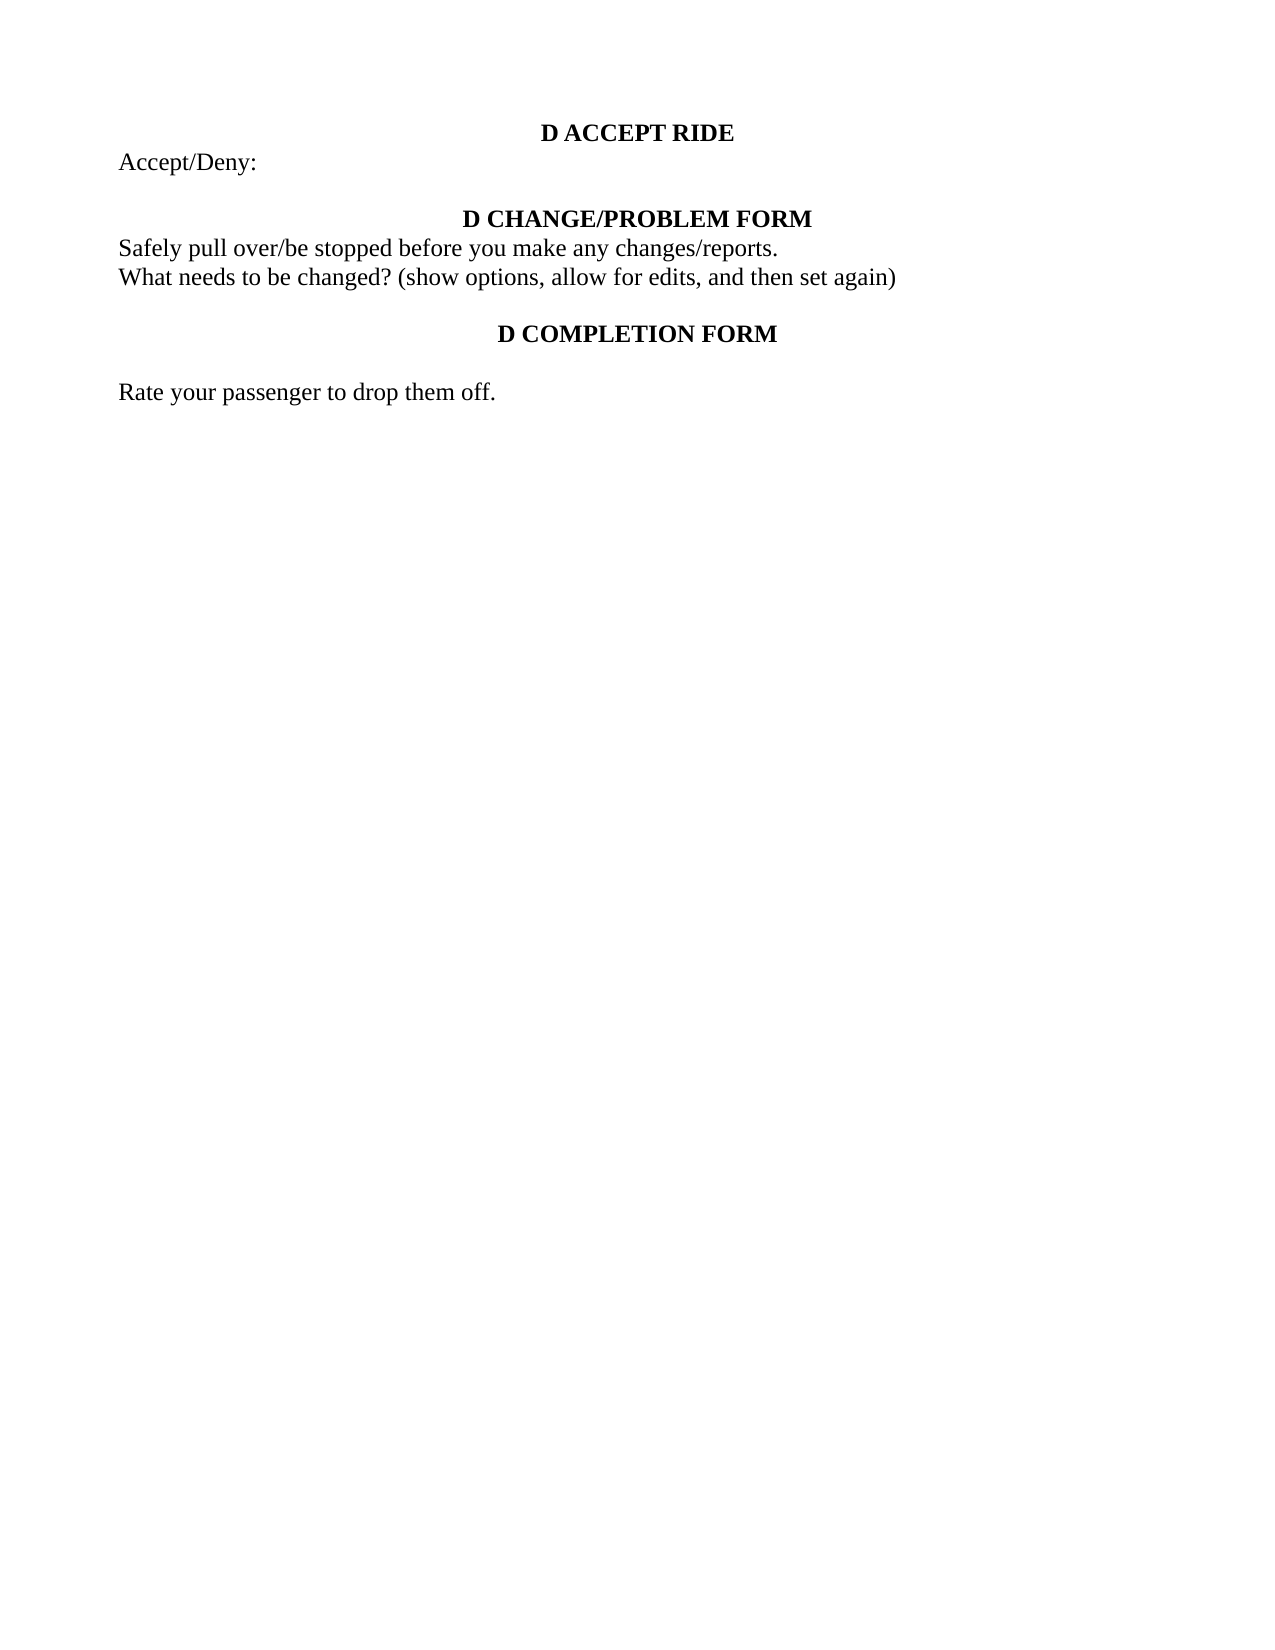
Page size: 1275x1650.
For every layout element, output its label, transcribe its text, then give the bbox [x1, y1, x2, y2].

text What needs to be changed? (show options, allow for edits, and then set again) [118, 262, 1157, 291]
text D CHANGE/PROBLEM FORM [118, 204, 1157, 233]
text Safely pull over/be stopped before you make any changes/reports. [118, 233, 1157, 262]
text D ACCEPT RIDE [118, 118, 1157, 147]
text D COMPLETION FORM [118, 319, 1157, 377]
text Rate your passenger to drop them off. [118, 377, 1157, 406]
text Accept/Deny: [118, 147, 1157, 176]
